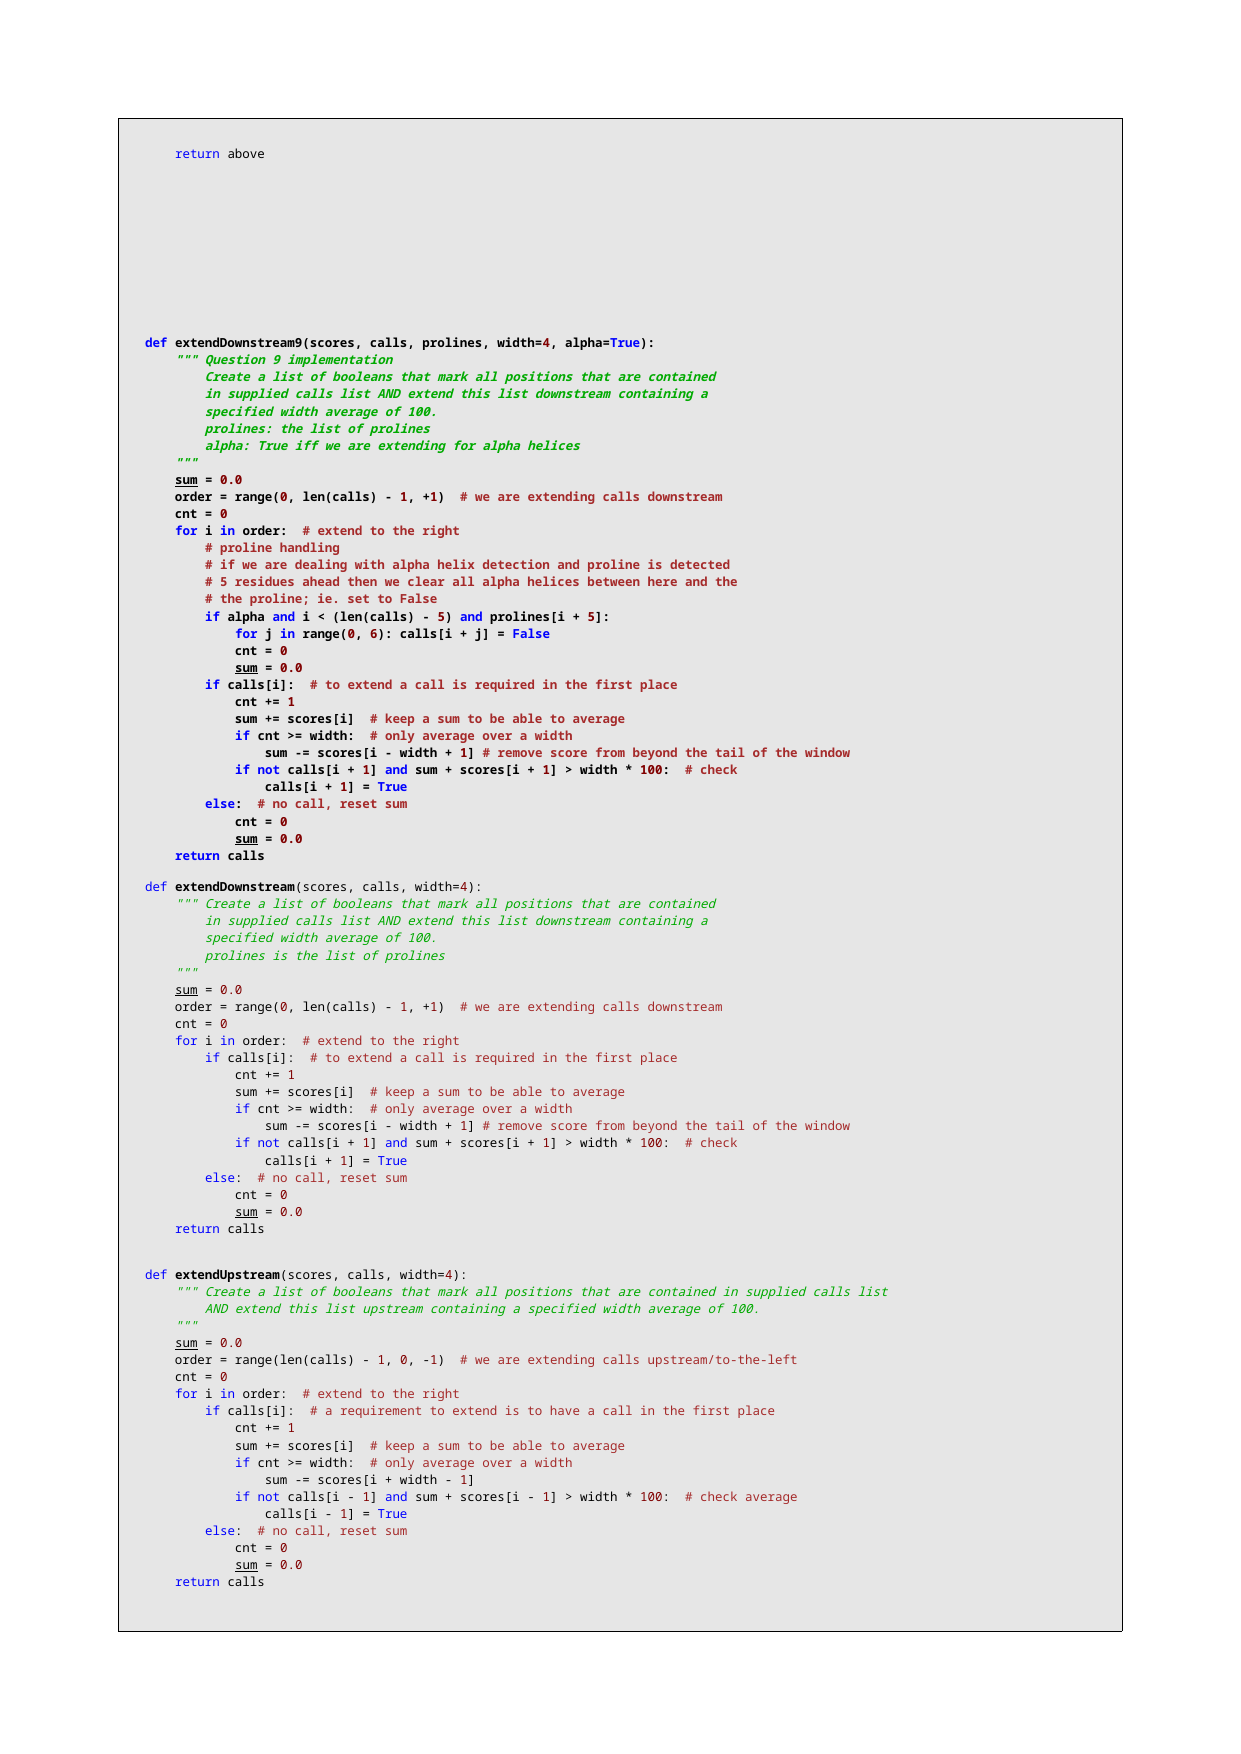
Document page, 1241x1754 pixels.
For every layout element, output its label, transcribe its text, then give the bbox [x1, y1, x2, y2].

text if not calls[i + 1] and sum + scores[i + 1] > width * 100: # check [119, 1108, 1122, 1125]
text cnt = 0 [119, 1512, 1122, 1529]
text cnt = 0 [119, 786, 1122, 803]
text cnt = 0 [119, 1159, 1122, 1176]
text if not calls[i + 1] and sum + scores[i + 1] > width * 100: # check [119, 735, 1122, 752]
text specified width average of 100. [119, 903, 1122, 920]
text return calls [119, 1193, 1122, 1210]
text sum = 0.0 [119, 1307, 1122, 1324]
text # if we are dealing with alpha helix detection and proline is detected [119, 530, 1122, 547]
text in supplied calls list AND extend this list downstream containing a [119, 359, 1122, 376]
text else: # no call, reset sum [119, 1495, 1122, 1512]
text if cnt >= width: # only average over a width [119, 1074, 1122, 1091]
text """ Create a list of booleans that mark all positions that are contained in supplied calls list [119, 1256, 1122, 1273]
text sum += scores[i] # keep a sum to be able to average [119, 1410, 1122, 1427]
text else: # no call, reset sum [119, 769, 1122, 786]
text alpha: True iff we are extending for alpha helices [119, 410, 1122, 427]
text if calls[i]: # to extend a call is required in the first place [119, 649, 1122, 666]
text """ Question 9 implementation [119, 325, 1122, 342]
text if calls[i]: # to extend a call is required in the first place [119, 1022, 1122, 1039]
text if calls[i]: # a requirement to extend is to have a call in the first place [119, 1376, 1122, 1393]
text for j in range(0, 6): calls[i + j] = False [119, 598, 1122, 615]
text calls[i + 1] = True [119, 1125, 1122, 1142]
text if not calls[i - 1] and sum + scores[i - 1] > width * 100: # check average [119, 1461, 1122, 1478]
text cnt += 1 [119, 1393, 1122, 1410]
text sum = 0.0 [119, 954, 1122, 971]
text def extendUpstream(scores, calls, width=4): [119, 1239, 1122, 1256]
text sum -= scores[i - width + 1] # remove score from beyond the tail of the window [119, 1091, 1122, 1108]
text def extendDownstream(scores, calls, width=4): [119, 852, 1122, 869]
text order = range(0, len(calls) - 1, +1) # we are extending calls downstream [119, 971, 1122, 988]
text # the proline; ie. set to False [119, 564, 1122, 581]
text def extendDownstream9(scores, calls, prolines, width=4, alpha=True): [119, 308, 1122, 325]
text # 5 residues ahead then we clear all alpha helices between here and the [119, 547, 1122, 564]
text cnt = 0 [119, 1342, 1122, 1359]
text cnt = 0 [119, 615, 1122, 632]
text return calls [119, 820, 1122, 837]
text if alpha and i < (len(calls) - 5) and prolines[i + 5]: [119, 581, 1122, 598]
text cnt = 0 [119, 988, 1122, 1005]
text """ Create a list of booleans that mark all positions that are contained [119, 869, 1122, 886]
text prolines: the list of prolines [119, 393, 1122, 410]
text cnt += 1 [119, 1039, 1122, 1057]
text Create a list of booleans that mark all positions that are contained [119, 342, 1122, 359]
text sum = 0.0 [119, 632, 1122, 649]
text sum = 0.0 [119, 1529, 1122, 1547]
text cnt += 1 [119, 666, 1122, 683]
text for i in order: # extend to the right [119, 1359, 1122, 1376]
text for i in order: # extend to the right [119, 1005, 1122, 1022]
text calls[i - 1] = True [119, 1478, 1122, 1495]
text else: # no call, reset sum [119, 1142, 1122, 1159]
text cnt = 0 [119, 478, 1122, 496]
text sum += scores[i] # keep a sum to be able to average [119, 1057, 1122, 1074]
text in supplied calls list AND extend this list downstream containing a [119, 886, 1122, 903]
text order = range(len(calls) - 1, 0, -1) # we are extending calls upstream/to-the-left [119, 1324, 1122, 1342]
text sum -= scores[i + width - 1] [119, 1444, 1122, 1461]
text for i in order: # extend to the right [119, 496, 1122, 513]
text return above [119, 119, 1122, 135]
text """ [119, 427, 1122, 444]
text return calls [119, 1547, 1122, 1564]
text if cnt >= width: # only average over a width [119, 701, 1122, 718]
text sum = 0.0 [119, 803, 1122, 820]
text sum += scores[i] # keep a sum to be able to average [119, 683, 1122, 701]
text prolines is the list of prolines [119, 920, 1122, 937]
text if cnt >= width: # only average over a width [119, 1427, 1122, 1444]
text calls[i + 1] = True [119, 752, 1122, 769]
text specified width average of 100. [119, 376, 1122, 393]
text order = range(0, len(calls) - 1, +1) # we are extending calls downstream [119, 461, 1122, 478]
text AND extend this list upstream containing a specified width average of 100. [119, 1273, 1122, 1290]
text """ [119, 1290, 1122, 1307]
text sum = 0.0 [119, 1176, 1122, 1193]
text # proline handling [119, 513, 1122, 530]
text sum = 0.0 [119, 444, 1122, 461]
text """ [119, 937, 1122, 954]
text sum -= scores[i - width + 1] # remove score from beyond the tail of the window [119, 718, 1122, 735]
